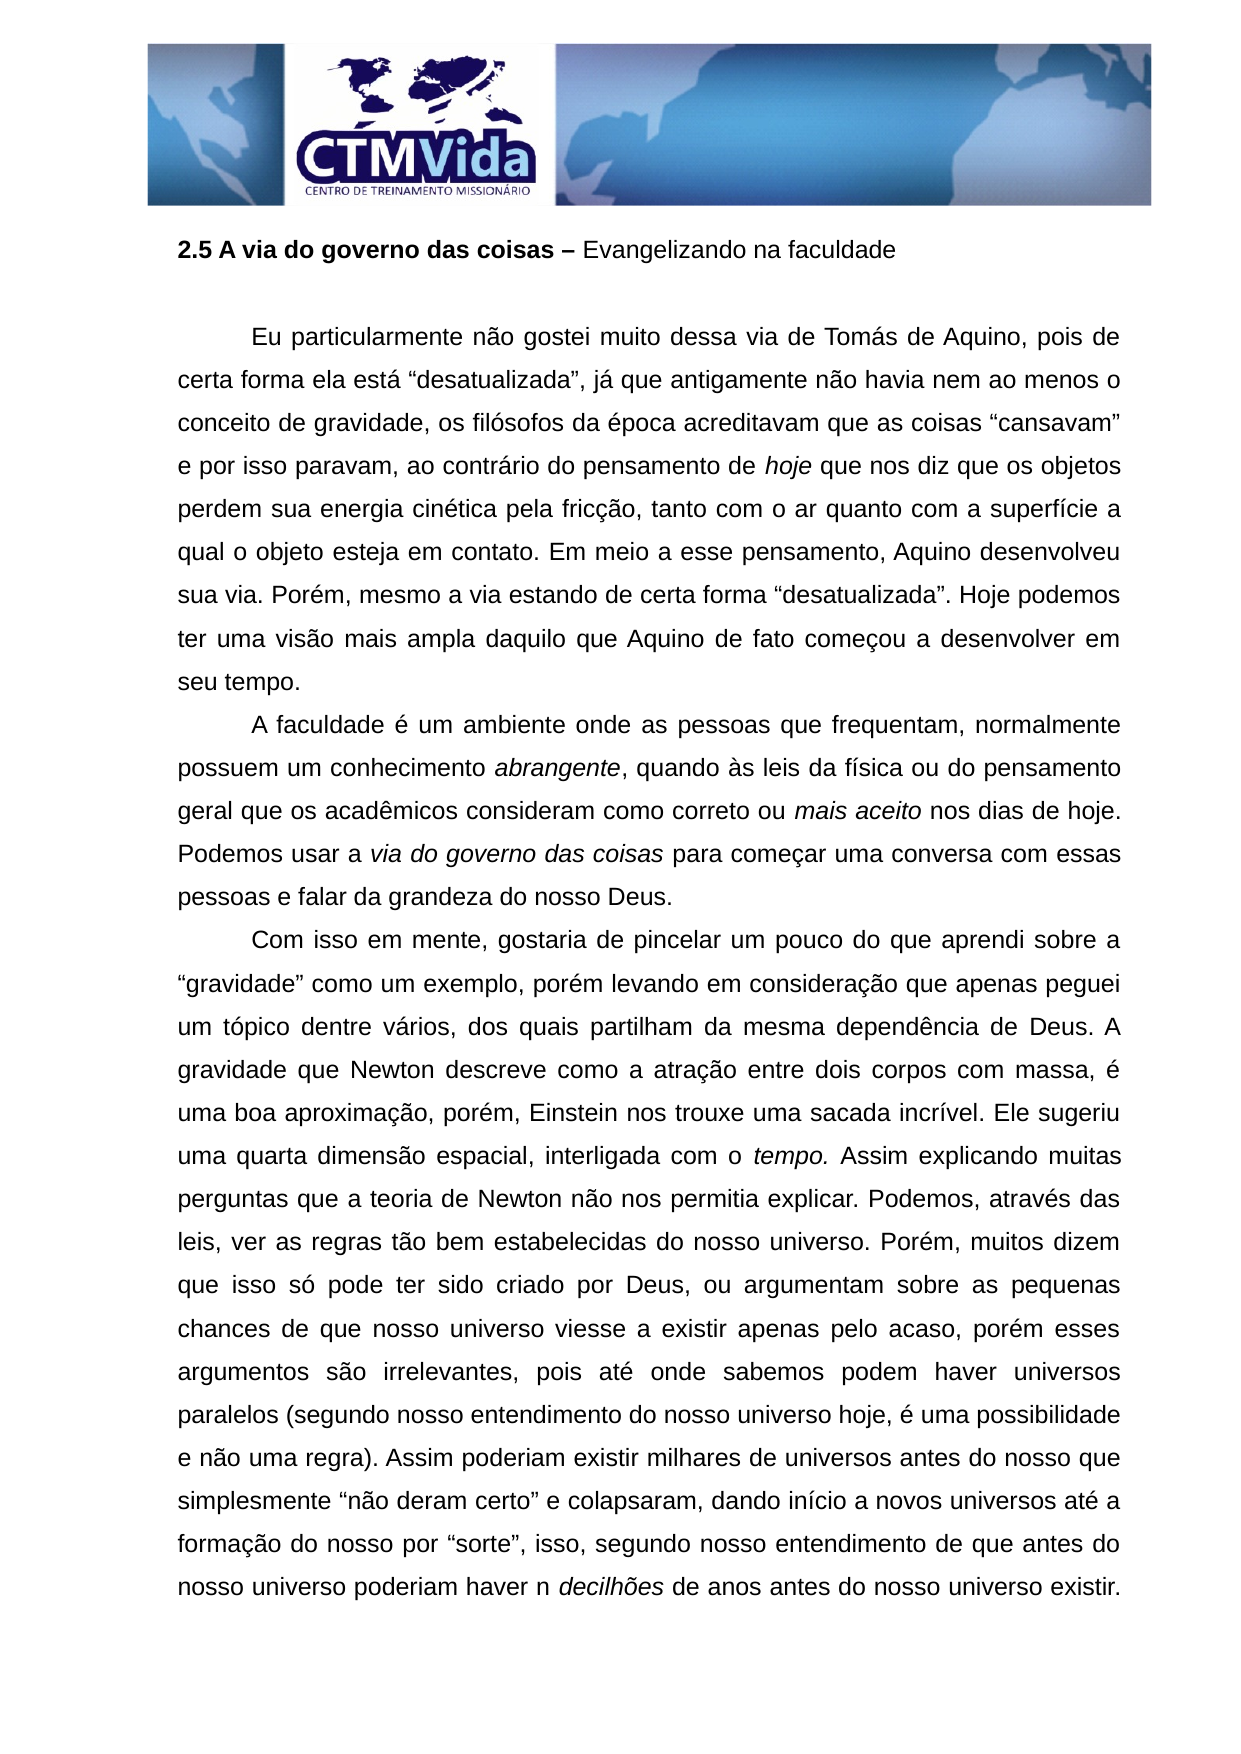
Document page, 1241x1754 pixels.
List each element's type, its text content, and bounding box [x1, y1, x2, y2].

text Eu particularmente não gostei muito dessa via de Tomás de Aquino, pois de certa forma ela está “desatualizada”, já que antigamente não havia nem ao menos o conceito de gravidade, os filósofos da época acreditavam que as coisas “cansavam” e por isso paravam, ao contrário do pensamento de hoje que nos diz que os objetos perdem sua energia cinética pela fricção, tanto com o ar quanto com a superfície a qual o objeto esteja em contato. Em meio a esse pensamento, Aquino desenvolveu sua via. Porém, mesmo a via estando de certa forma “desatualizada”. Hoje podemos ter uma visão mais ampla daquilo que Aquino de fato começou a desenvolver em seu tempo. [177, 322, 1122, 695]
picture [147, 43, 1152, 206]
text Com isso em mente, gostaria de pincelar um pouco do que aprendi sobre a “gravidade” como um exemplo, porém levando em consideração que apenas peguei um tópico dentre vários, dos quais partilham da mesma dependência de Deus. A gravidade que Newton descreve como a atração entre dois corpos com massa, é uma boa aproximação, porém, Einstein nos trouxe uma sacada incrível. Ele sugeriu uma quarta dimensão espacial, interligada com o tempo. Assim explicando muitas perguntas que a teoria de Newton não nos permitia explicar. Podemos, através das leis, ver as regras tão bem estabelecidas do nosso universo. Porém, muitos dizem que isso só pode ter sido criado por Deus, ou argumentam sobre as pequenas chances de que nosso universo viesse a existir apenas pelo acaso, porém esses argumentos são irrelevantes, pois até onde sabemos podem haver universos paralelos (segundo nosso entendimento do nosso universo hoje, é uma possibilidade e não uma regra). Assim poderiam existir milhares de universos antes do nosso que simplesmente “não deram certo” e colapsaram, dando início a novos universos até a formação do nosso por “sorte”, isso, segundo nosso entendimento de que antes do nosso universo poderiam haver n decilhões de anos antes do nosso universo existir. [177, 925, 1122, 1601]
text 2.5 A via do governo das coisas – Evangelizando na faculdade [177, 235, 1122, 264]
text A faculdade é um ambiente onde as pessoas que frequentam, normalmente possuem um conhecimento abrangente, quando às leis da física ou do pensamento geral que os acadêmicos consideram como correto ou mais aceito nos dias de hoje. Podemos usar a via do governo das coisas para começar uma conversa com essas pessoas e falar da grandeza do nosso Deus. [177, 710, 1122, 911]
